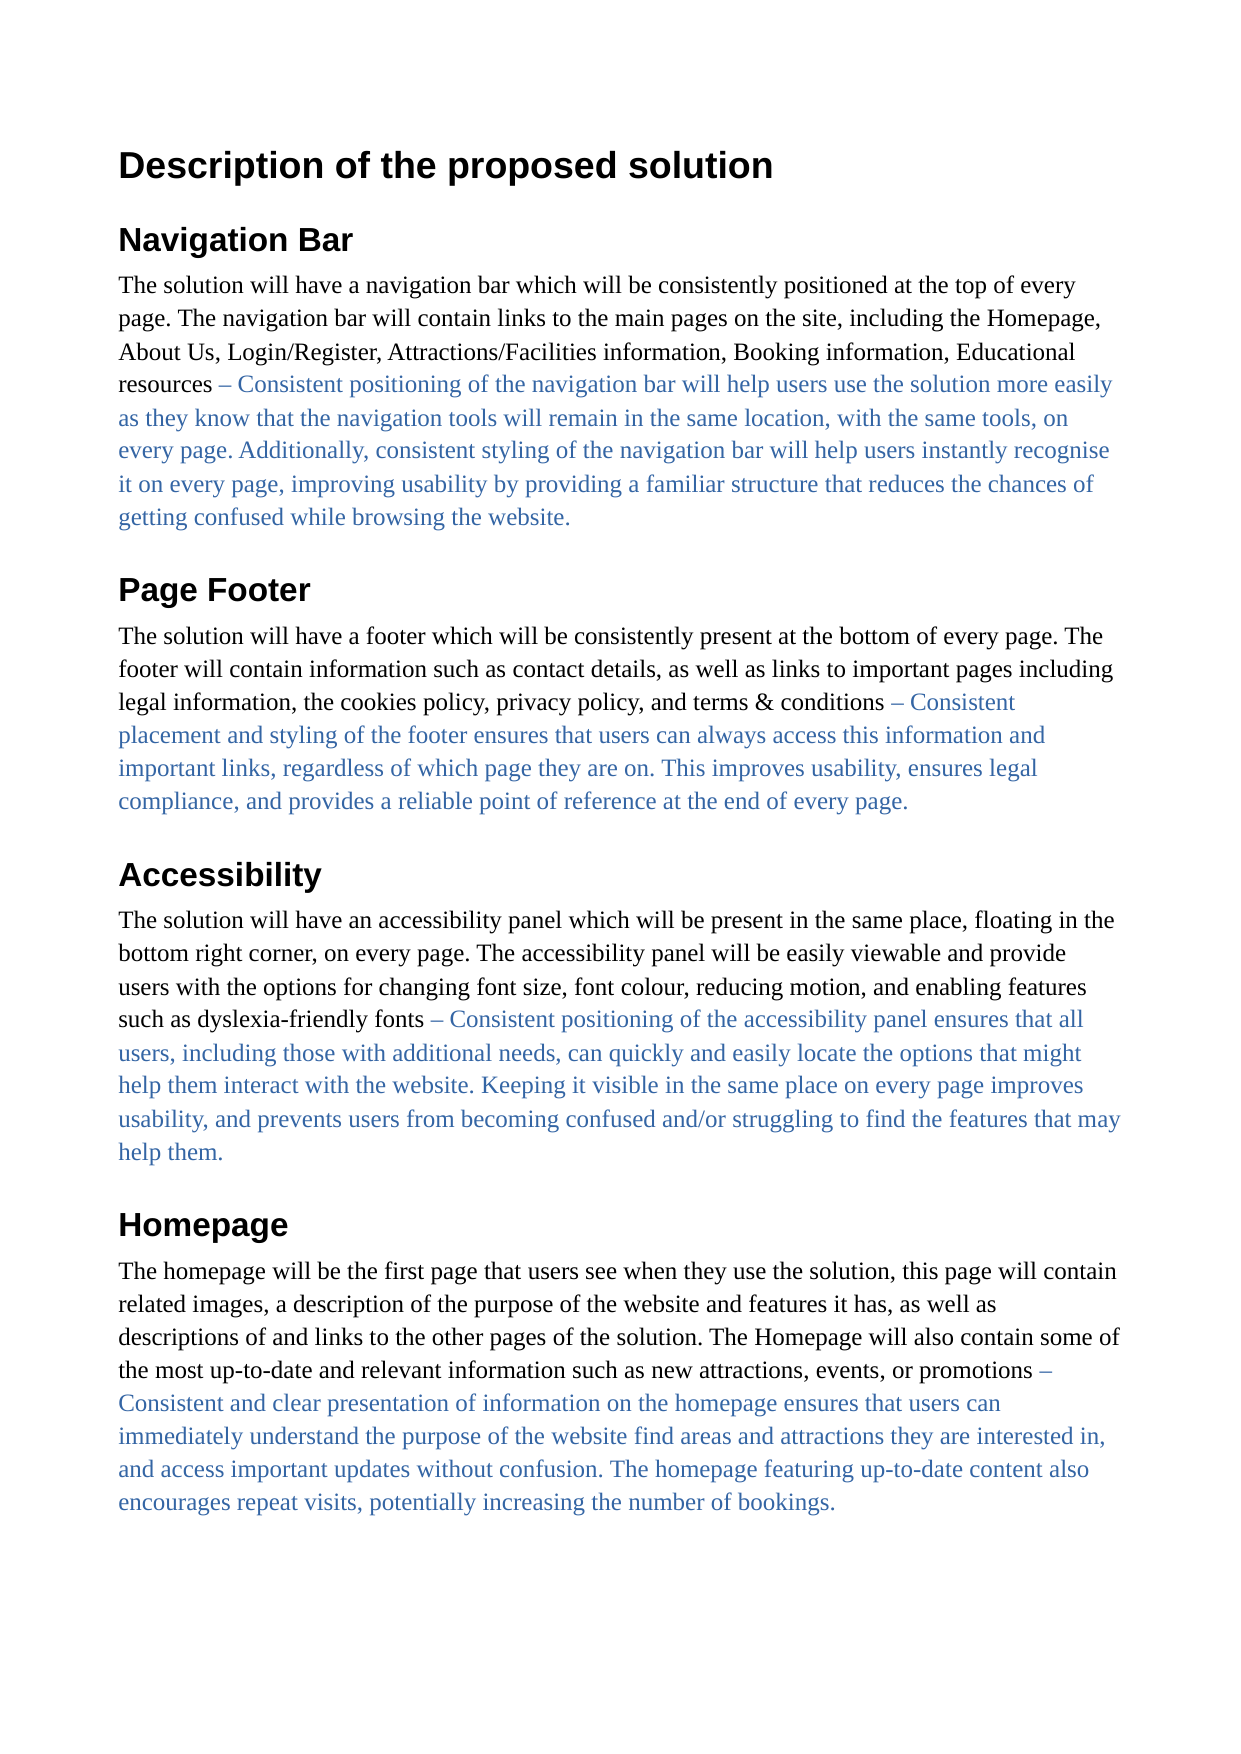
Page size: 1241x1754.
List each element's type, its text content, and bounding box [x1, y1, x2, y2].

text The solution will have a footer which will be consistently present at the bottom of every page. The footer will contain information such as contact details, as well as links to important pages including legal information, the cookies policy, privacy policy, and terms & conditions – Consistent placement and styling of the footer ensures that users can always access this information and important links, regardless of which page they are on. This improves usability, ensures legal compliance, and provides a reliable point of reference at the end of every page. [118, 621, 1122, 815]
subtitle Accessibility [118, 854, 1122, 893]
text The solution will have a navigation bar which will be consistently positioned at the top of every page. The navigation bar will contain links to the main pages on the site, including the Homepage, About Us, Login/Register, Attractions/Facilities information, Booking information, Educational resources – Consistent positioning of the navigation bar will help users use the solution more easily as they know that the navigation tools will remain in the same location, with the same tools, on every page. Additionally, consistent styling of the navigation bar will help users instantly recognise it on every page, improving usability by providing a familiar structure that reduces the chances of getting confused while browsing the website. [118, 271, 1122, 530]
text The homepage will be the first page that users see when they use the solution, this page will contain related images, a description of the purpose of the website and features it has, as well as descriptions of and links to the other pages of the solution. The Homepage will also contain some of the most up-to-date and relevant information such as new attractions, events, or promotions – Consistent and clear presentation of information on the homepage ensures that users can immediately understand the purpose of the website find areas and attractions they are interested in, and access important updates without confusion. The homepage featuring up-to-date content also encourages repeat visits, potentially increasing the number of bookings. [118, 1256, 1122, 1516]
subtitle Description of the proposed solution [118, 143, 1122, 186]
subtitle Homepage [118, 1205, 1122, 1243]
subtitle Page Footer [118, 570, 1122, 608]
text The solution will have an accessibility panel which will be present in the same place, floating in the bottom right corner, on every page. The accessibility panel will be easily viewable and provide users with the options for changing font size, font colour, reducing motion, and enabling features such as dyslexia-friendly fonts – Consistent positioning of the accessibility panel ensures that all users, including those with additional needs, can quickly and easily locate the options that might help them interact with the website. Keeping it visible in the same place on every page improves usability, and prevents users from becoming confused and/or struggling to find the features that may help them. [118, 906, 1122, 1165]
subtitle Navigation Bar [118, 219, 1122, 258]
